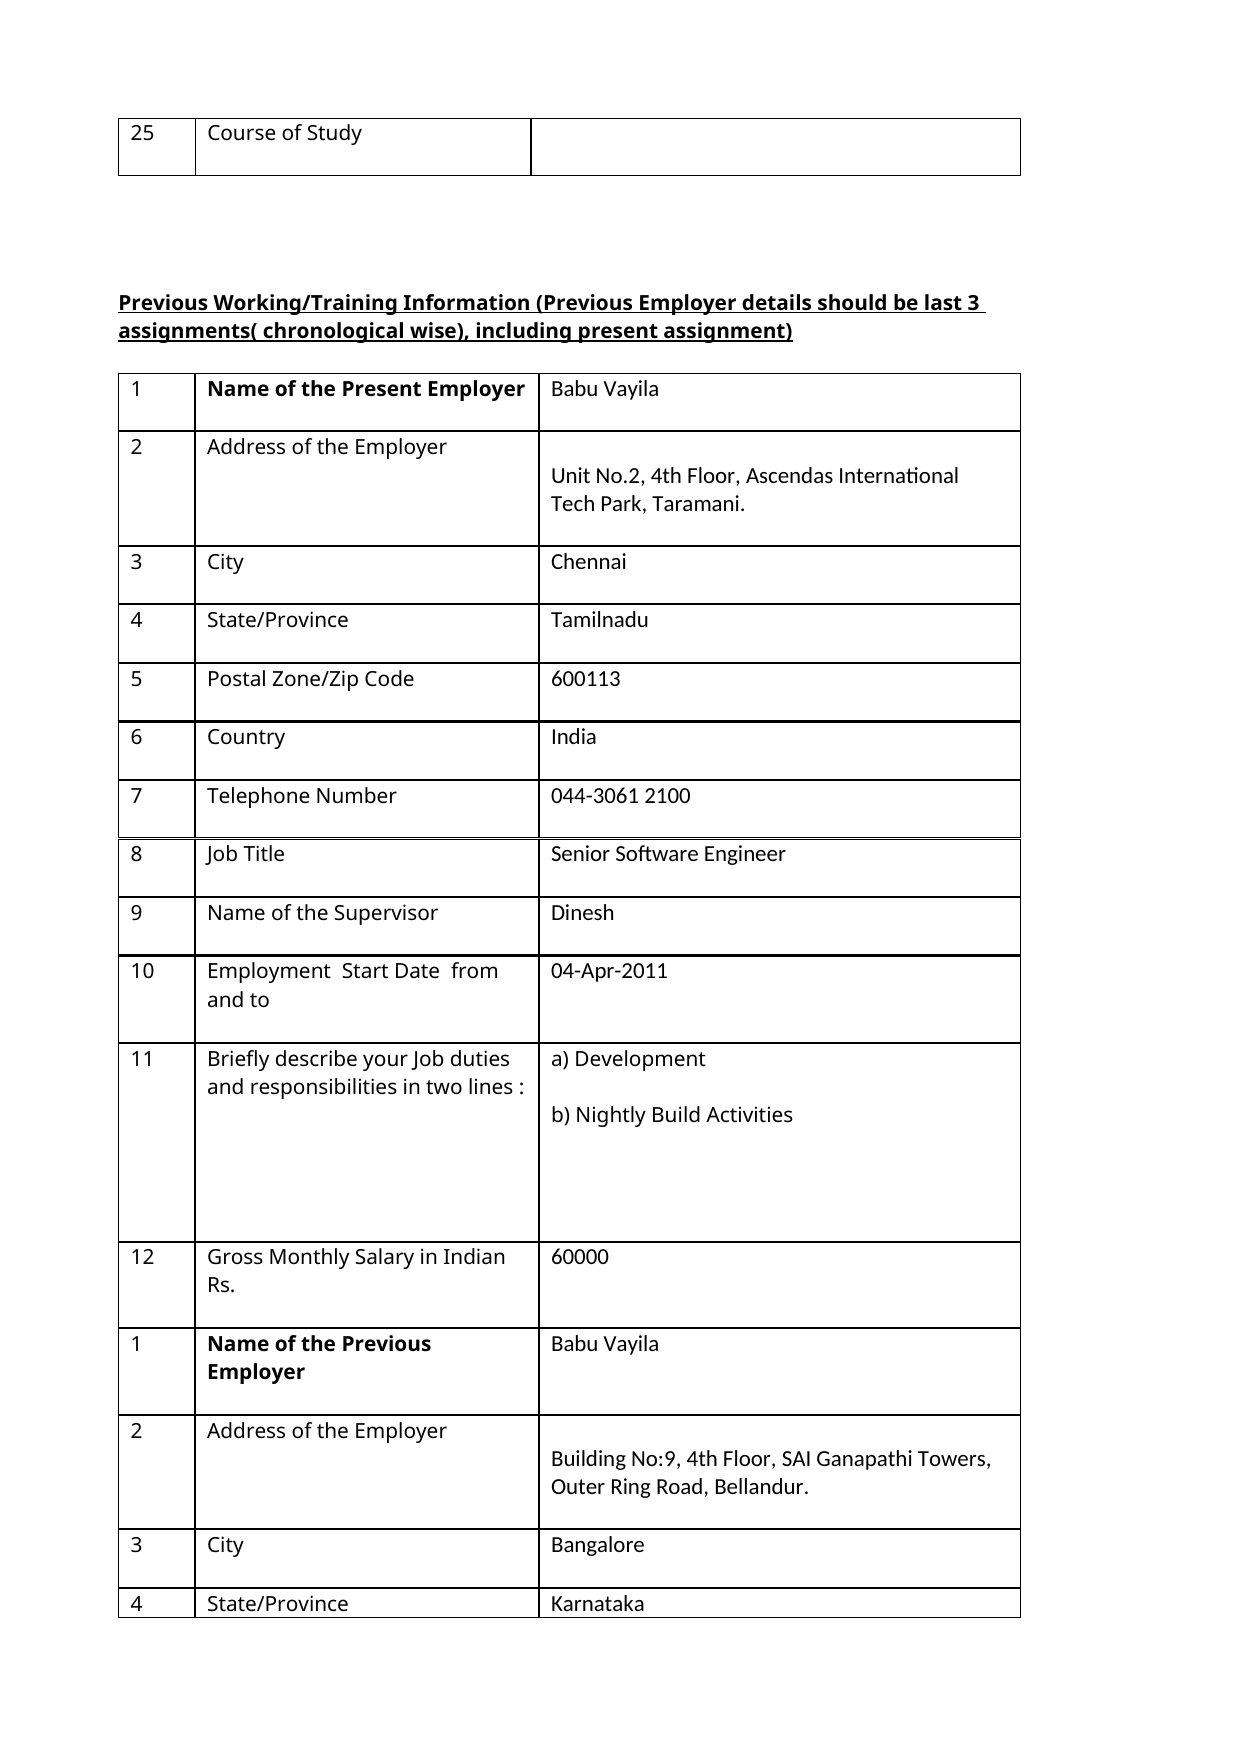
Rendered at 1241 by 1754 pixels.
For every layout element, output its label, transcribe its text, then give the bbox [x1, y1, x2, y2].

table_cell 7 [119, 781, 194, 837]
table_cell Tamilnadu [540, 605, 1020, 662]
table_cell Gross Monthly Salary in Indian Rs. [196, 1243, 538, 1327]
table_cell 25 [119, 119, 195, 175]
table_cell Building No:9, 4th Floor, SAI Ganapathi Towers, Outer Ring Road, Bellandur. [540, 1416, 1020, 1528]
table_cell 4 [119, 1589, 194, 1617]
table_cell City [196, 547, 538, 603]
table_cell 11 [119, 1044, 194, 1241]
table_cell State/Province [196, 1589, 538, 1617]
table_cell 9 [119, 898, 194, 954]
table_cell Telephone Number [196, 781, 538, 837]
table_cell 5 [119, 664, 194, 720]
table_cell Unit No.2, 4th Floor, Ascendas International Tech Park, Taramani. [540, 432, 1020, 545]
table_cell Briefly describe your Job duties and responsibilities in two lines : [196, 1044, 538, 1241]
table_cell Name of the Previous Employer [196, 1329, 538, 1414]
table_cell 8 [119, 840, 194, 896]
table_cell Karnataka [540, 1589, 1020, 1617]
table_cell 2 [119, 1416, 194, 1528]
table_cell Job Title [196, 840, 538, 896]
table_cell City [196, 1530, 538, 1587]
table_cell 4 [119, 605, 194, 662]
table_cell Bangalore [540, 1530, 1020, 1587]
table_cell 3 [119, 1530, 194, 1587]
table_cell 600113 [540, 664, 1020, 720]
table_cell [532, 119, 1020, 175]
table_cell 3 [119, 547, 194, 603]
table_cell Country [196, 723, 538, 779]
table_cell Address of the Employer [196, 1416, 538, 1528]
table_header Name of the Present Employer [196, 374, 538, 430]
table_cell 2 [119, 432, 194, 545]
table_cell Dinesh [540, 898, 1020, 954]
table_cell 1 [119, 1329, 194, 1414]
text Previous Working/Training Information (Previous Employer details should be last 3 assignments( chronological wise), including present assignment) [118, 288, 1122, 345]
table_cell State/Province [196, 605, 538, 662]
table_header 1 [119, 374, 194, 430]
table_cell Chennai [540, 547, 1020, 603]
table_cell Address of the Employer [196, 432, 538, 545]
table_header Babu Vayila [540, 374, 1020, 430]
table_cell 60000 [540, 1243, 1020, 1327]
table_cell Course of Study [196, 119, 530, 175]
table_cell Senior Software Engineer [540, 840, 1020, 896]
table_cell Name of the Supervisor [196, 898, 538, 954]
table_cell 10 [119, 957, 194, 1042]
table_cell 04-Apr-2011 [540, 957, 1020, 1042]
table_cell Employment Start Date from and to [196, 957, 538, 1042]
table_cell 12 [119, 1243, 194, 1327]
table_cell 6 [119, 723, 194, 779]
table_cell a) Development b) Nightly Build Activities [540, 1044, 1020, 1241]
table_cell Postal Zone/Zip Code [196, 664, 538, 720]
table_cell 044-3061 2100 [540, 781, 1020, 837]
table_cell Babu Vayila [540, 1329, 1020, 1414]
table_cell India [540, 723, 1020, 779]
